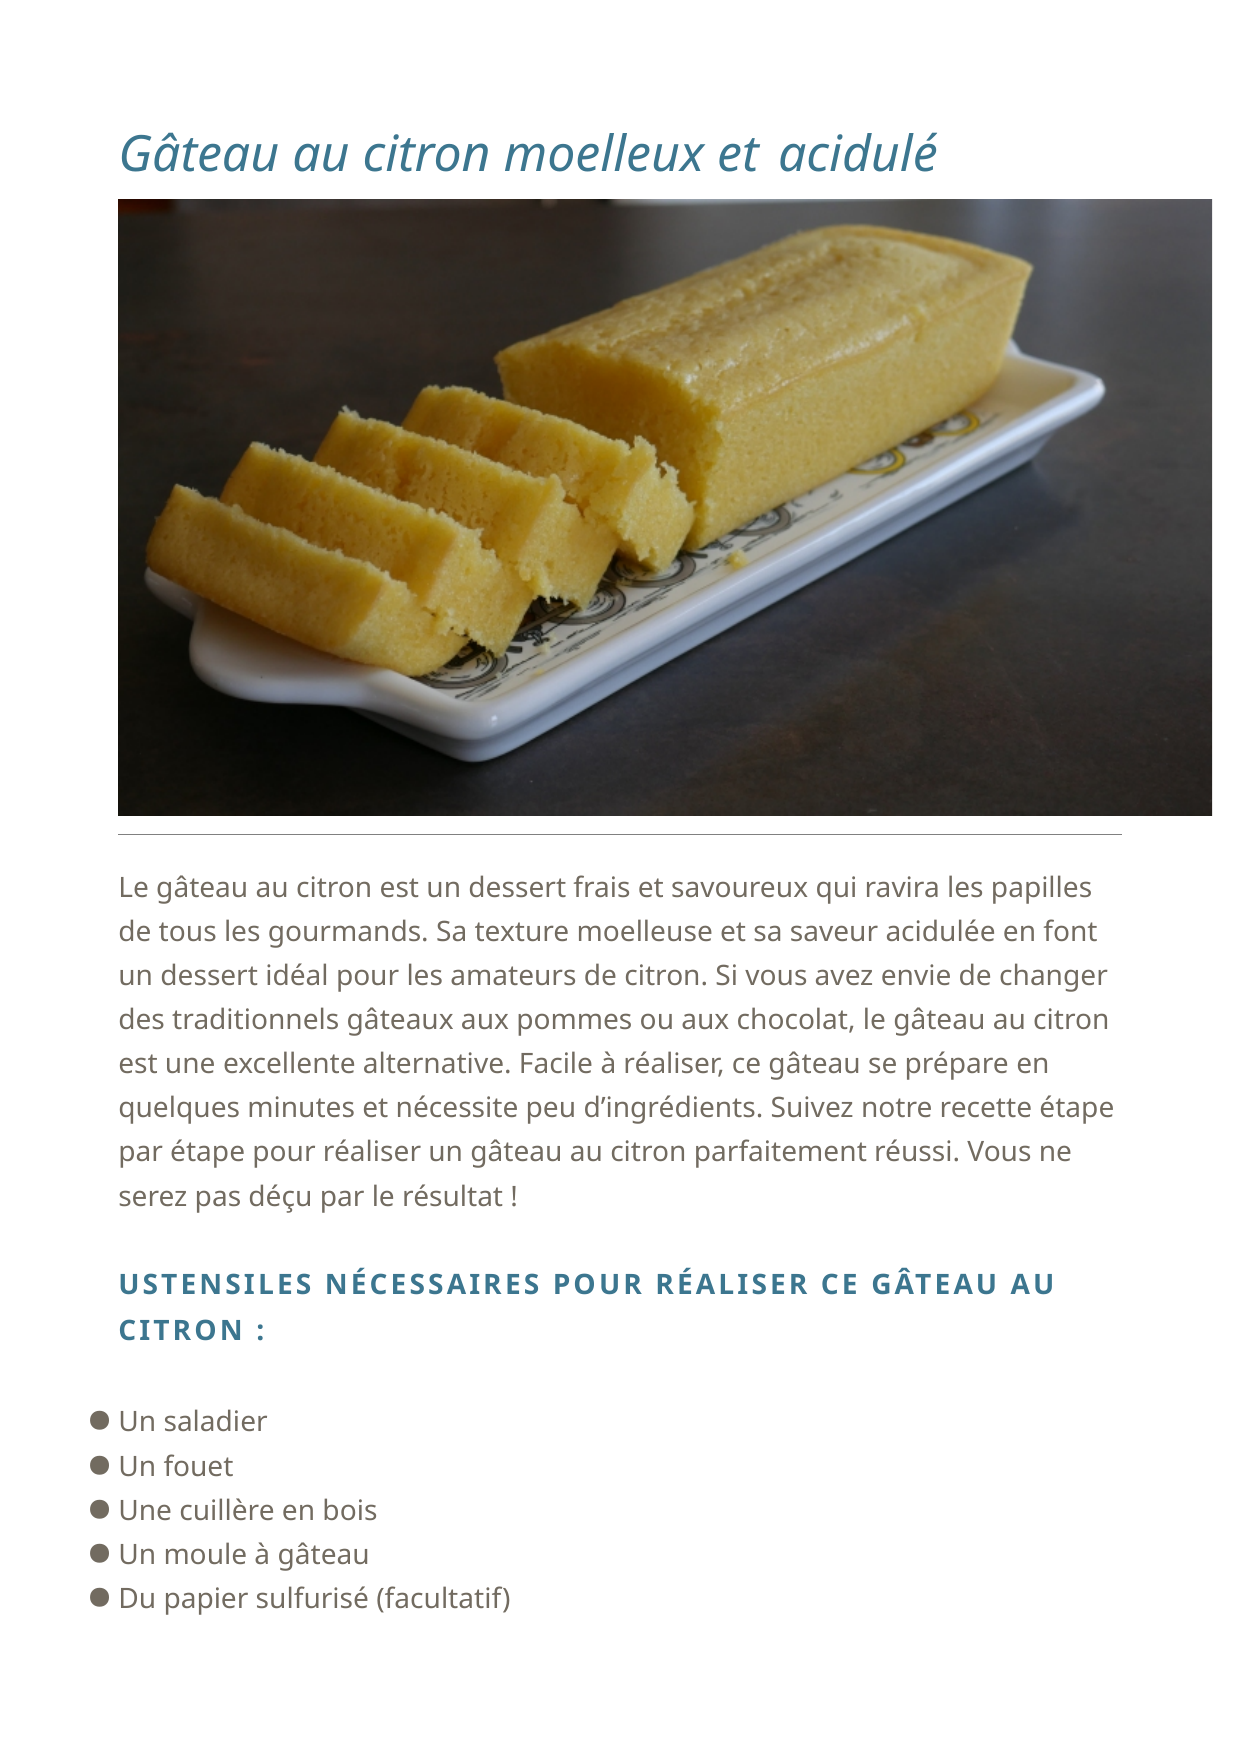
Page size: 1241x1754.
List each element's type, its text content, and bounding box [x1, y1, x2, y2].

list Un moule à gâteau [118, 1534, 1122, 1572]
text Le gâteau au citron est un dessert frais et savoureux qui ravira les papilles de tous les gourmands. Sa texture moelleuse et sa saveur acidulée en font un dessert idéal pour les amateurs de citron. Si vous avez envie de changer des traditionnels gâteaux aux pommes ou aux chocolat, le gâteau au citron est une excellente alternative. Facile à réaliser, ce gâteau se prépare en quelques minutes et nécessite peu d’ingrédients. Suivez notre recette étape par étape pour réaliser un gâteau au citron parfaitement réussi. Vous ne serez pas déçu par le résultat ! [118, 867, 1122, 1214]
list Un saladier [118, 1402, 1122, 1440]
list Du papier sulfurisé (facultatif) [118, 1578, 1122, 1616]
list Une cuillère en bois [118, 1490, 1122, 1528]
subtitle Gâteau au citron moelleux et acidulé [118, 118, 1122, 186]
picture [118, 199, 1213, 816]
subtitle ustensiles nécessaires pour réaliser ce gâteau au citron : [118, 1264, 1122, 1348]
list Un fouet [118, 1446, 1122, 1484]
